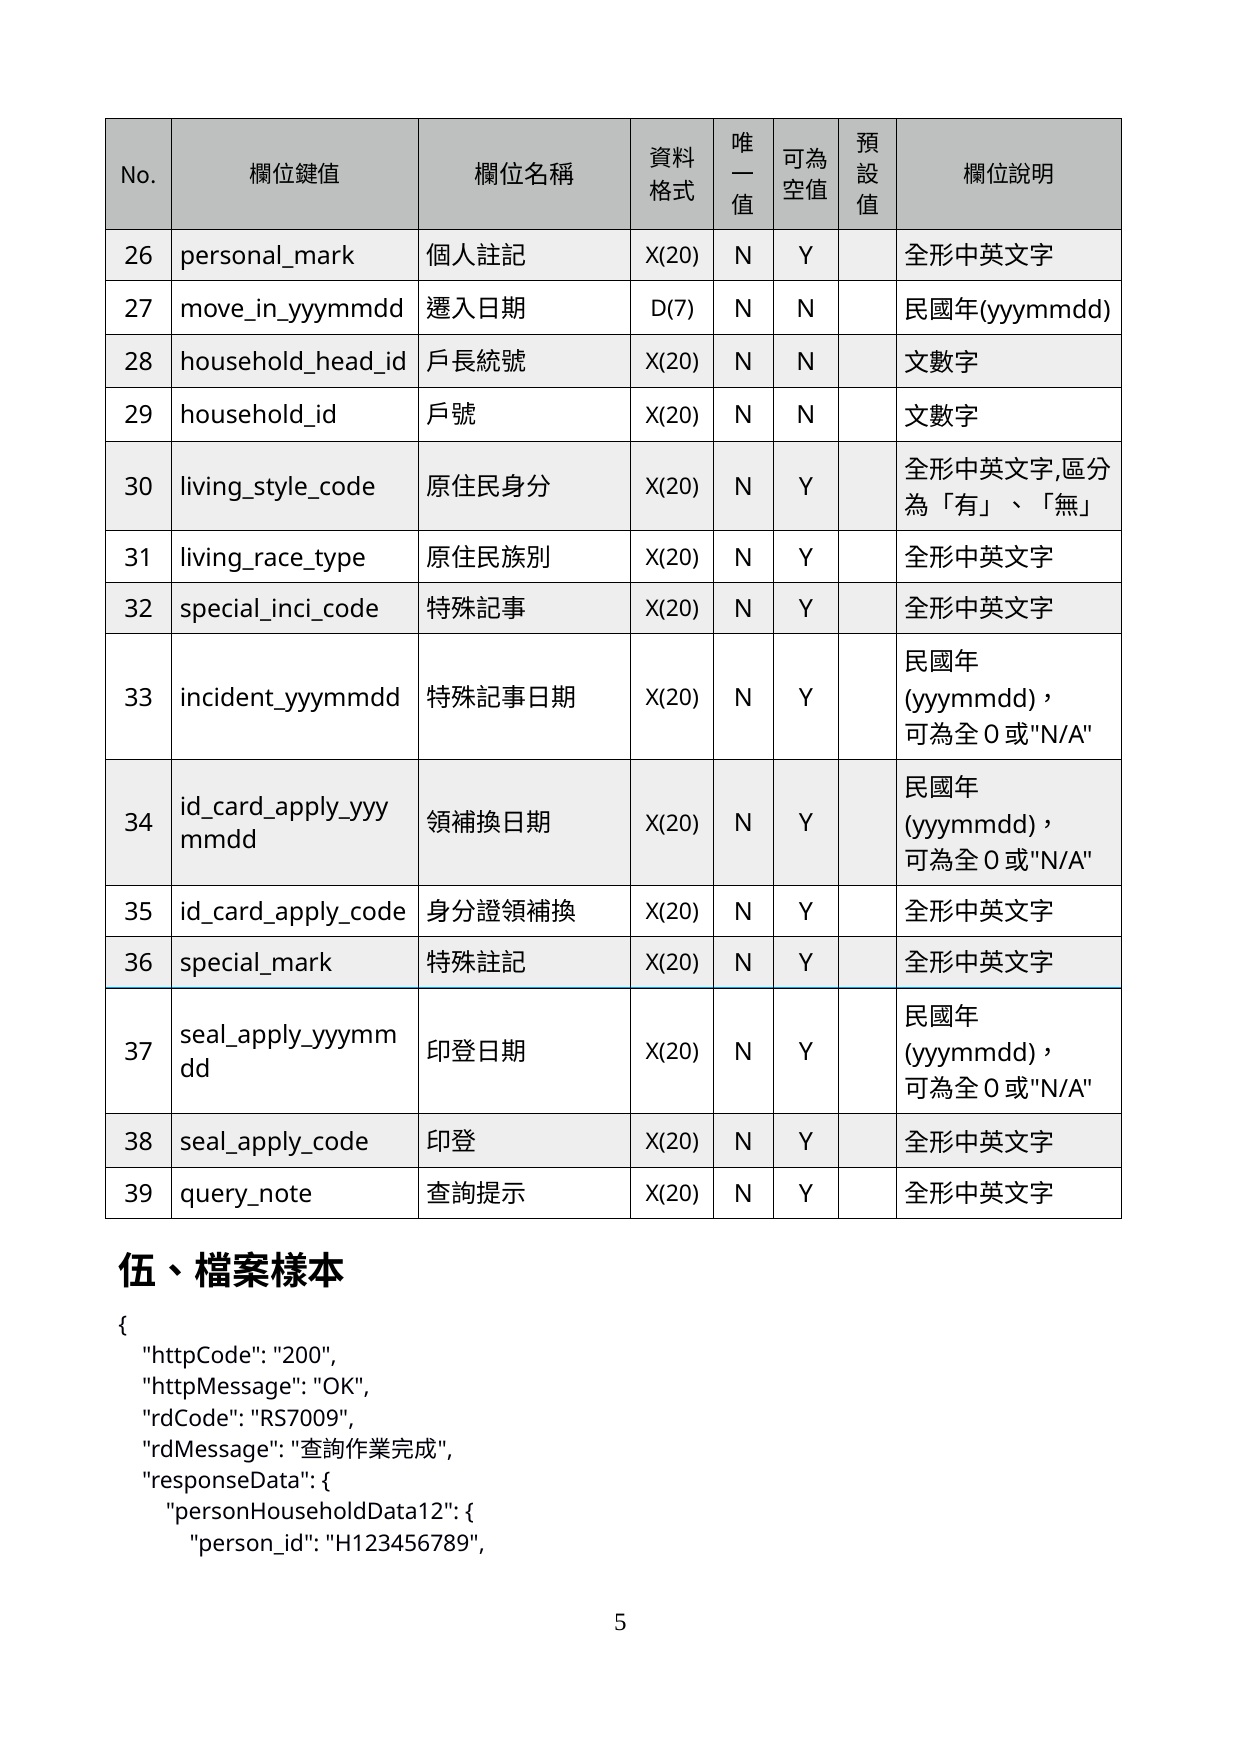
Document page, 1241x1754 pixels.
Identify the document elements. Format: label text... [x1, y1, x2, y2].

table_cell 38 [106, 1114, 171, 1167]
table_cell 查詢提示 [419, 1168, 630, 1218]
text { [118, 1308, 1122, 1339]
table_cell household_id [172, 388, 418, 441]
table_cell 印登 [419, 1114, 630, 1167]
table_cell 39 [106, 1168, 171, 1218]
table_cell X(20) [631, 886, 713, 936]
table_header 可為空值 [774, 119, 838, 229]
table_cell Y [774, 634, 838, 759]
table_cell 36 [106, 937, 171, 987]
table_cell [839, 886, 896, 936]
table_cell X(20) [631, 760, 713, 885]
table_cell 民國年(yyymmdd)， 可為全０或"N/A" [897, 634, 1121, 759]
table_cell [839, 230, 896, 280]
table_cell 全形中英文字 [897, 230, 1121, 280]
table_cell 文數字 [897, 335, 1121, 387]
table_cell move_in_yyymmdd [172, 281, 418, 334]
table_cell 全形中英文字 [897, 886, 1121, 936]
table_cell 特殊註記 [419, 937, 630, 987]
table_cell 27 [106, 281, 171, 334]
text "httpMessage": "OK", [118, 1370, 1122, 1401]
table_cell Y [774, 531, 838, 582]
table_cell N [714, 1168, 773, 1218]
table_cell 33 [106, 634, 171, 759]
table_cell 30 [106, 442, 171, 530]
table_cell 全形中英文字,區分為「有」、「無」 [897, 442, 1121, 530]
table_cell X(20) [631, 937, 713, 987]
table_cell N [714, 886, 773, 936]
table_cell X(20) [631, 335, 713, 387]
table_cell 印登日期 [419, 989, 630, 1113]
table_cell living_style_code [172, 442, 418, 530]
table_cell 民國年(yyymmdd)， 可為全０或"N/A" [897, 760, 1121, 885]
table_cell Y [774, 583, 838, 633]
subtitle 伍、檔案樣本 [118, 1243, 1122, 1295]
table_cell id_card_apply_code [172, 886, 418, 936]
table_cell 全形中英文字 [897, 1114, 1121, 1167]
table_cell Y [774, 442, 838, 530]
table_cell seal_apply_yyymmdd [172, 989, 418, 1113]
table_cell X(20) [631, 989, 713, 1113]
table_cell N [774, 281, 838, 334]
table_cell Y [774, 989, 838, 1113]
table_cell 34 [106, 760, 171, 885]
table_cell 37 [106, 989, 171, 1113]
table_cell household_head_id [172, 335, 418, 387]
table_cell [839, 1114, 896, 1167]
table_cell [839, 634, 896, 759]
table_cell X(20) [631, 1114, 713, 1167]
table_cell 遷入日期 [419, 281, 630, 334]
table_cell Y [774, 760, 838, 885]
table_cell N [714, 335, 773, 387]
table_cell 領補換日期 [419, 760, 630, 885]
table_cell 原住民身分 [419, 442, 630, 530]
table_cell [839, 388, 896, 441]
table_cell N [714, 583, 773, 633]
table_cell 特殊記事 [419, 583, 630, 633]
table_cell [839, 989, 896, 1113]
table_cell 26 [106, 230, 171, 280]
table_cell N [714, 634, 773, 759]
text "person_id": "H123456789", [118, 1526, 1122, 1558]
table_cell N [714, 281, 773, 334]
table_cell Y [774, 230, 838, 280]
table_cell 個人註記 [419, 230, 630, 280]
table_cell living_race_type [172, 531, 418, 582]
table_header 欄位名稱 [419, 119, 630, 229]
table_cell 32 [106, 583, 171, 633]
table_cell id_card_apply_yyymmdd [172, 760, 418, 885]
text "responseData": { [118, 1464, 1122, 1495]
table_cell X(20) [631, 388, 713, 441]
table_cell N [714, 1114, 773, 1167]
table_header 唯一值 [714, 119, 773, 229]
table_cell 31 [106, 531, 171, 582]
table_cell X(20) [631, 442, 713, 530]
table_cell query_note [172, 1168, 418, 1218]
table_cell 全形中英文字 [897, 1168, 1121, 1218]
text "rdMessage": "查詢作業完成", [118, 1433, 1122, 1464]
table_cell [839, 442, 896, 530]
table_cell N [714, 937, 773, 987]
table_cell X(20) [631, 1168, 713, 1218]
table_header 欄位說明 [897, 119, 1121, 229]
table_header 欄位鍵值 [172, 119, 418, 229]
table_cell 原住民族別 [419, 531, 630, 582]
table_cell N [714, 230, 773, 280]
table_cell 全形中英文字 [897, 531, 1121, 582]
table_cell incident_yyymmdd [172, 634, 418, 759]
table_cell [839, 335, 896, 387]
table_header 資料 格式 [631, 119, 713, 229]
table_cell personal_mark [172, 230, 418, 280]
table_cell X(20) [631, 531, 713, 582]
table_cell Y [774, 937, 838, 987]
table_cell Y [774, 1114, 838, 1167]
table_cell [839, 281, 896, 334]
table_cell 28 [106, 335, 171, 387]
table_cell Y [774, 886, 838, 936]
text "httpCode": "200", [118, 1339, 1122, 1370]
table_cell X(20) [631, 634, 713, 759]
table_cell [839, 531, 896, 582]
text "personHouseholdData12": { [118, 1495, 1122, 1526]
table_cell [839, 937, 896, 987]
table_cell [839, 583, 896, 633]
table_cell 戶長統號 [419, 335, 630, 387]
table_cell X(20) [631, 230, 713, 280]
table_cell 特殊記事日期 [419, 634, 630, 759]
table_header 預設值 [839, 119, 896, 229]
table_cell 身分證領補換 [419, 886, 630, 936]
table_cell 民國年(yyymmdd) [897, 281, 1121, 334]
table_cell Y [774, 1168, 838, 1218]
table_cell N [774, 388, 838, 441]
table_cell D(7) [631, 281, 713, 334]
table_cell 全形中英文字 [897, 583, 1121, 633]
table_cell [839, 1168, 896, 1218]
table_header No. [106, 119, 171, 229]
table_cell 戶號 [419, 388, 630, 441]
table_cell 民國年(yyymmdd)， 可為全０或"N/A" [897, 989, 1121, 1113]
table_cell 文數字 [897, 388, 1121, 441]
table_cell seal_apply_code [172, 1114, 418, 1167]
table_cell N [714, 531, 773, 582]
table_cell N [714, 442, 773, 530]
table_cell N [714, 760, 773, 885]
table_cell N [714, 989, 773, 1113]
table_cell special_inci_code [172, 583, 418, 633]
table_cell [839, 760, 896, 885]
table_cell N [714, 388, 773, 441]
table_cell X(20) [631, 583, 713, 633]
table_cell 全形中英文字 [897, 937, 1121, 987]
table_cell 29 [106, 388, 171, 441]
table_cell special_mark [172, 937, 418, 987]
text "rdCode": "RS7009", [118, 1401, 1122, 1433]
table_cell 35 [106, 886, 171, 936]
table_cell N [774, 335, 838, 387]
